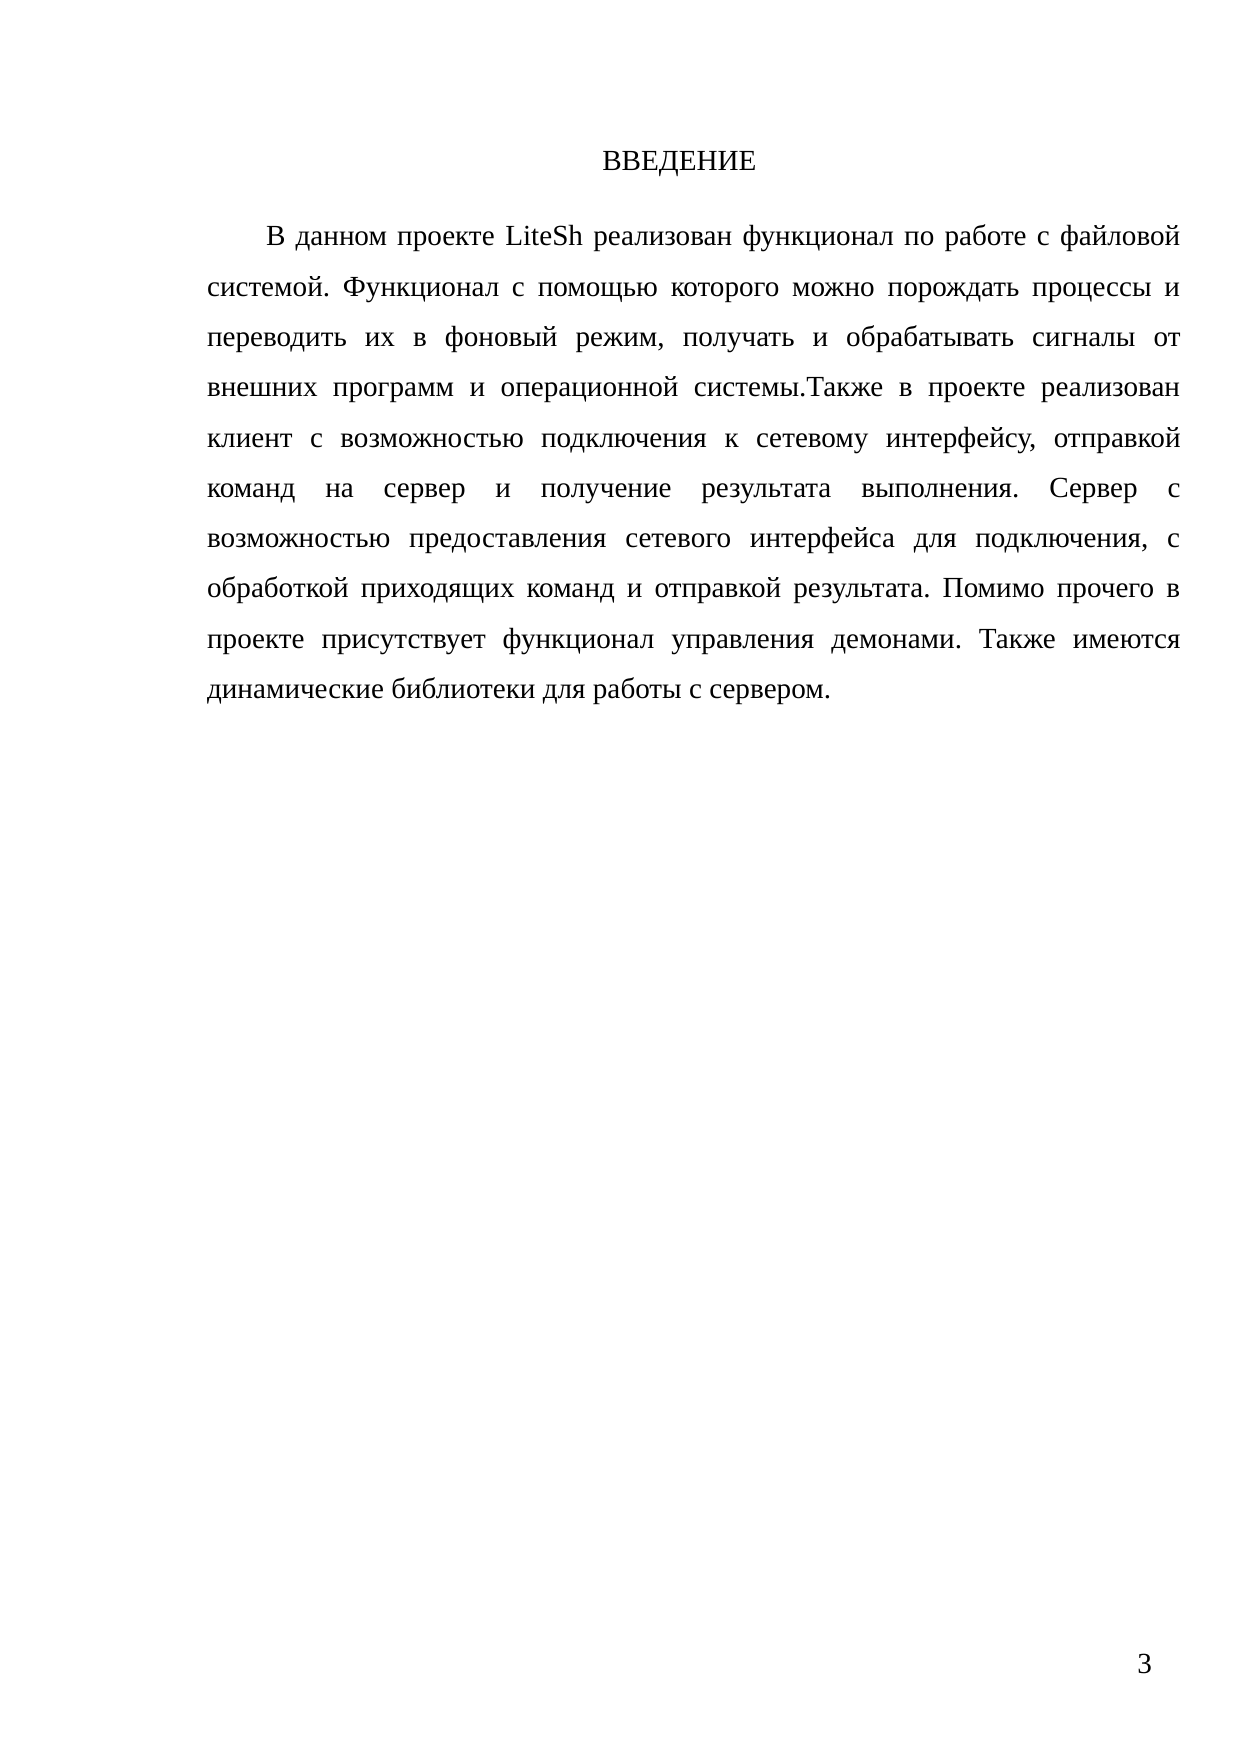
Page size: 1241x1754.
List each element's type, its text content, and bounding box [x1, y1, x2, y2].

text ВВЕДЕНИЕ [177, 143, 1181, 177]
text В данном проекте LiteSh реализован функционал по работе с файловой системой. Функционал с помощью которого можно порождать процессы и переводить их в фоновый режим, получать и обрабатывать сигналы от внешних программ и операционной системы.Также в проекте реализован клиент с возможностью подключения к сетевому интерфейсу, отправкой команд на сервер и получение результата выполнения. Сервер с возможностью предоставления сетевого интерфейса для подключения, с обработкой приходящих команд и отправкой результата. Помимо прочего в проекте присутствует функционал управления демонами. Также имеются динамические библиотеки для работы с сервером. [207, 218, 1181, 705]
